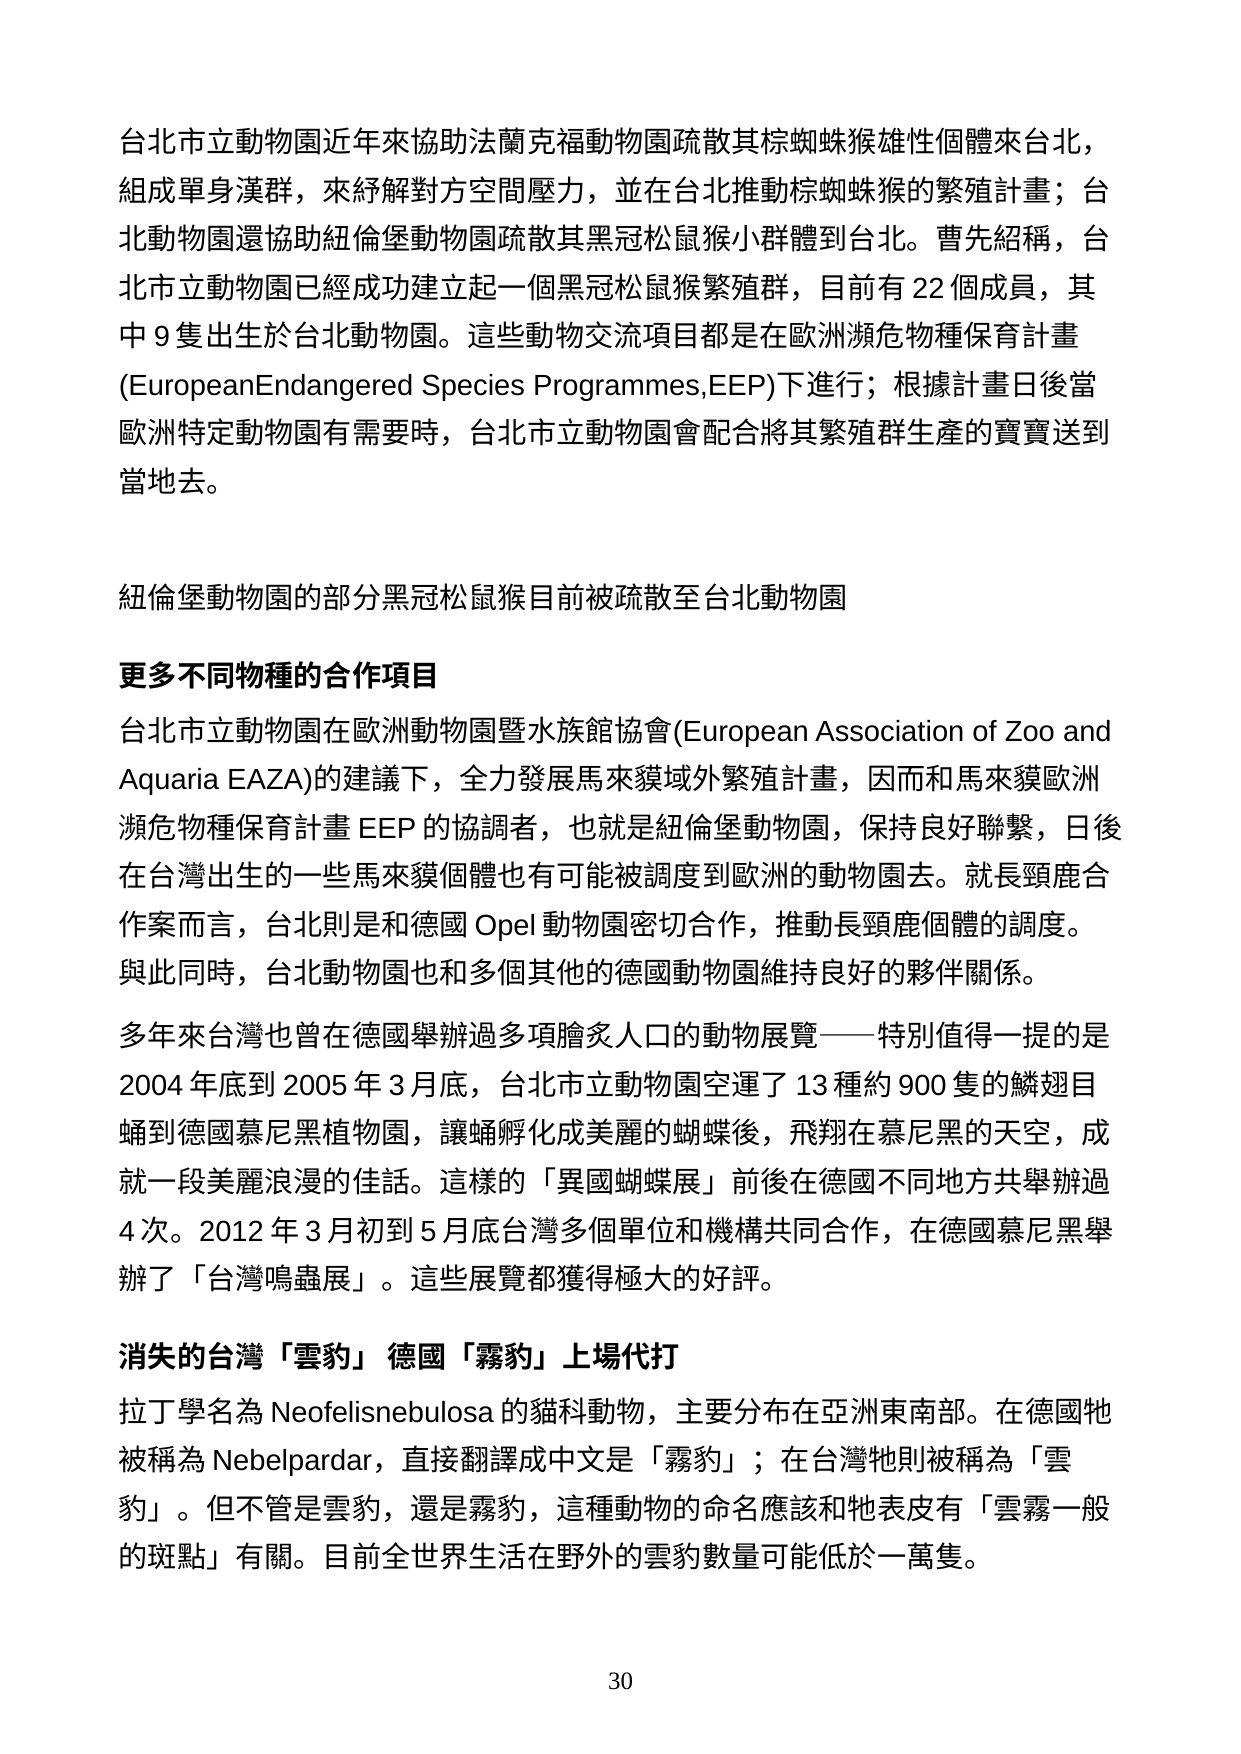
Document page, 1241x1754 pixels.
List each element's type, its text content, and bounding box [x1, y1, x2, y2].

text 多年來台灣也曾在德國舉辦過多項膾炙人口的動物展覽——特別值得一提的是2004年底到2005年3月底，台北市立動物園空運了13種約900隻的鱗翅目蛹到德國慕尼黑植物園，讓蛹孵化成美麗的蝴蝶後，飛翔在慕尼黑的天空，成就一段美麗浪漫的佳話。這樣的「異國蝴蝶展」前後在德國不同地方共舉辦過4次。2012年3月初到5月底台灣多個單位和機構共同合作，在德國慕尼黑舉辦了「台灣鳴蟲展」。這些展覽都獲得極大的好評。 [118, 1013, 1122, 1298]
text 拉丁學名為Neofelisnebulosa的貓科動物，主要分布在亞洲東南部。在德國牠被稱為Nebelpardar，直接翻譯成中文是「霧豹」；在台灣牠則被稱為「雲豹」。但不管是雲豹，還是霧豹，這種動物的命名應該和牠表皮有「雲霧一般的斑點」有關。目前全世界生活在野外的雲豹數量可能低於一萬隻。 [118, 1388, 1122, 1576]
text 台北市立動物園在歐洲動物園暨水族館協會(European Association of Zoo and Aquaria EAZA)的建議下，全力發展馬來貘域外繁殖計畫，因而和馬來貘歐洲瀕危物種保育計畫EEP的協調者，也就是紐倫堡動物園，保持良好聯繫，日後在台灣出生的一些馬來貘個體也有可能被調度到歐洲的動物園去。就長頸鹿合作案而言，台北則是和德國Opel動物園密切合作，推動長頸鹿個體的調度。與此同時，台北動物園也和多個其他的德國動物園維持良好的夥伴關係。 [118, 707, 1122, 992]
subtitle 消失的台灣「雲豹」 德國「霧豹」上場代打 [118, 1333, 1122, 1376]
text 台北市立動物園近年來協助法蘭克福動物園疏散其棕蜘蛛猴雄性個體來台北，組成單身漢群，來紓解對方空間壓力，並在台北推動棕蜘蛛猴的繁殖計畫；台北動物園還協助紐倫堡動物園疏散其黑冠松鼠猴小群體到台北。曹先紹稱，台北市立動物園已經成功建立起一個黑冠松鼠猴繁殖群，目前有22個成員，其中9隻出生於台北動物園。這些動物交流項目都是在歐洲瀕危物種保育計畫(EuropeanEndangered Species Programmes,EEP)下進行；根據計畫日後當歐洲特定動物園有需要時，台北市立動物園會配合將其繁殖群生產的寶寶送到當地去。 [118, 118, 1122, 501]
text 紐倫堡動物園的部分黑冠松鼠猴目前被疏散至台北動物園 [118, 574, 1122, 617]
subtitle 更多不同物種的合作項目 [118, 652, 1122, 694]
